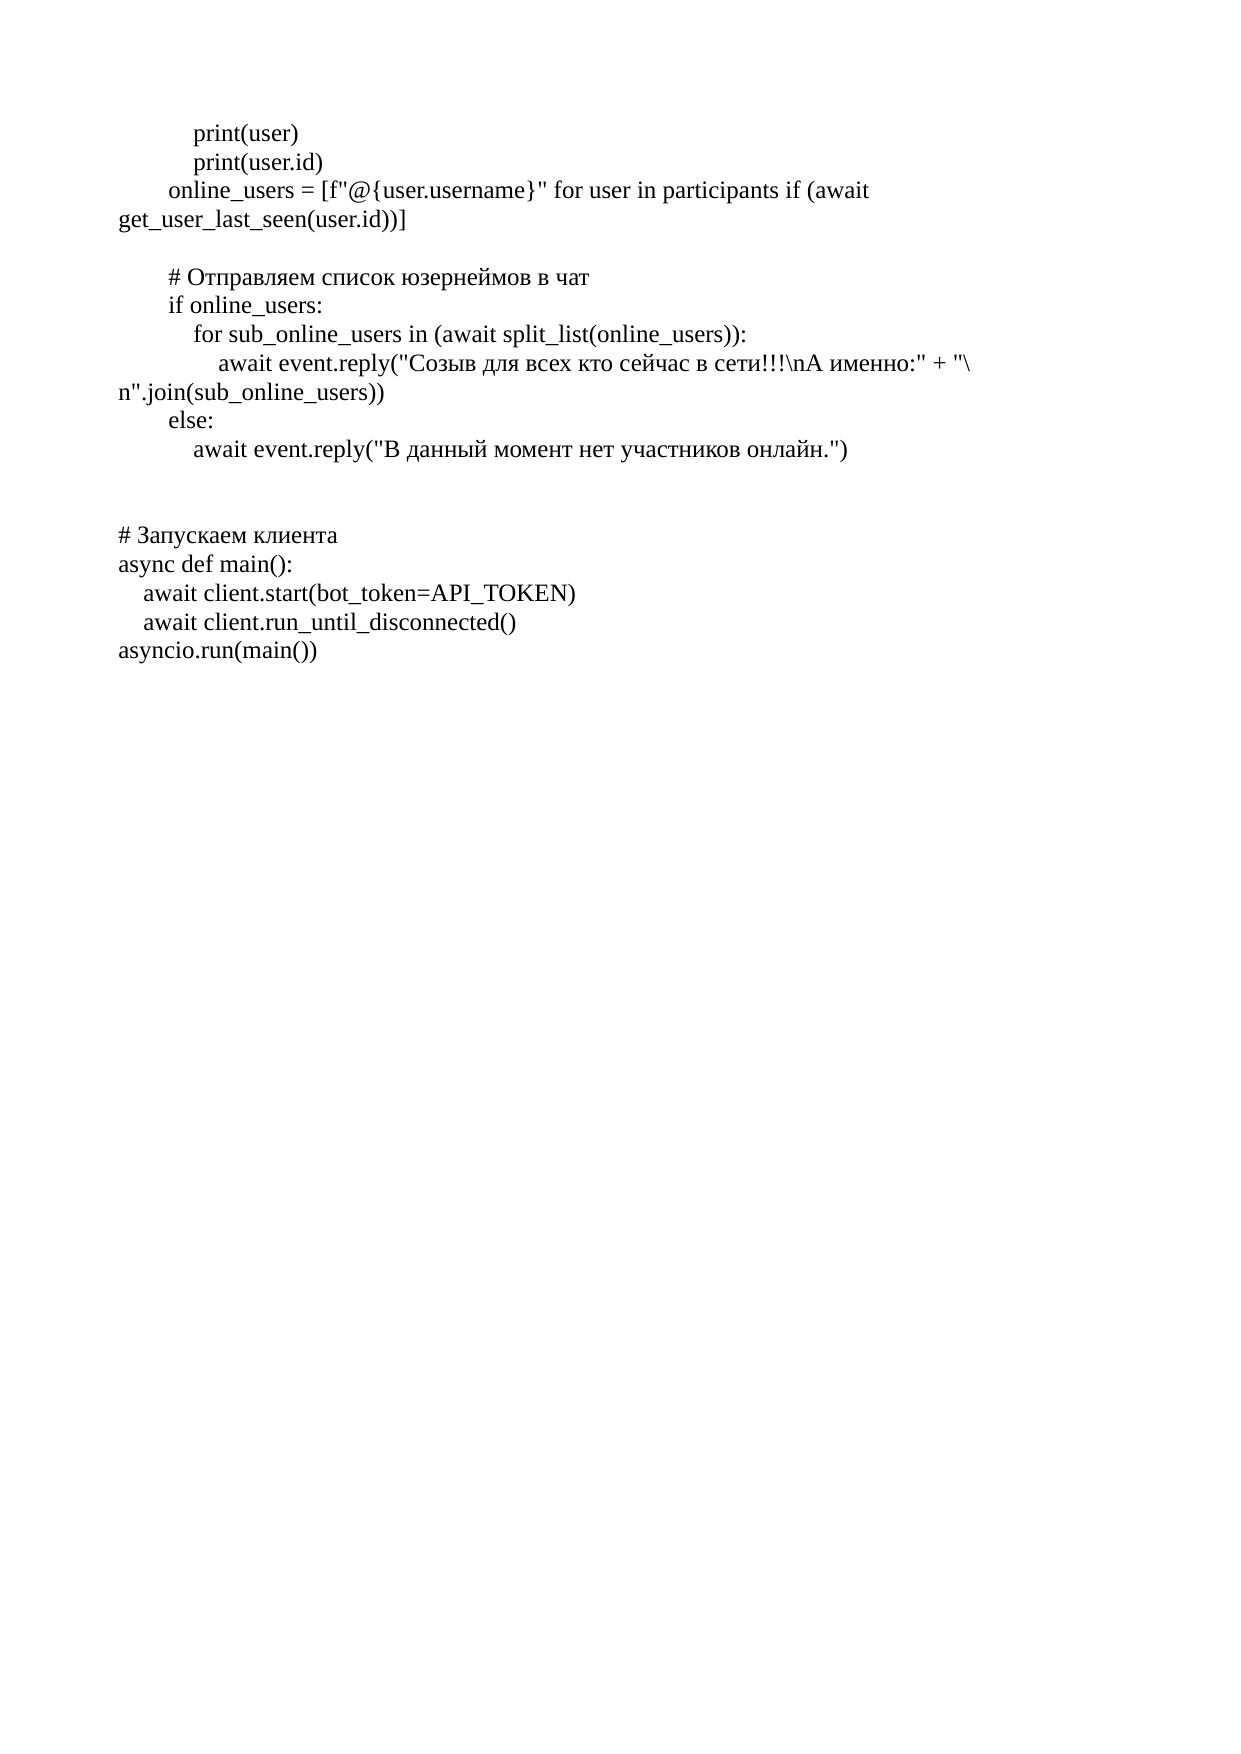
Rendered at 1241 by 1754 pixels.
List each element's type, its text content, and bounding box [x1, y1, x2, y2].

text print(user.id) [118, 147, 1122, 176]
text await client.start(bot_token=API_TOKEN) [118, 578, 1122, 607]
text if online_users: [118, 291, 1122, 319]
text await event.reply("Созыв для всех кто сейчас в сети!!!\nА именно:" + "\n".join(sub_online_users)) [118, 348, 1122, 406]
text print(user) [118, 118, 1122, 147]
text for sub_online_users in (await split_list(online_users)): [118, 319, 1122, 348]
text # Отправляем список юзернеймов в чат [118, 262, 1122, 291]
text await event.reply("В данный момент нет участников онлайн.") [118, 434, 1122, 463]
text async def main(): [118, 549, 1122, 578]
text # Запускаем клиента [118, 521, 1122, 549]
text online_users = [f"@{user.username}" for user in participants if (await get_user_last_seen(user.id))] [118, 176, 1122, 233]
text await client.run_until_disconnected() [118, 607, 1122, 636]
text else: [118, 406, 1122, 434]
text asyncio.run(main()) [118, 636, 1122, 664]
